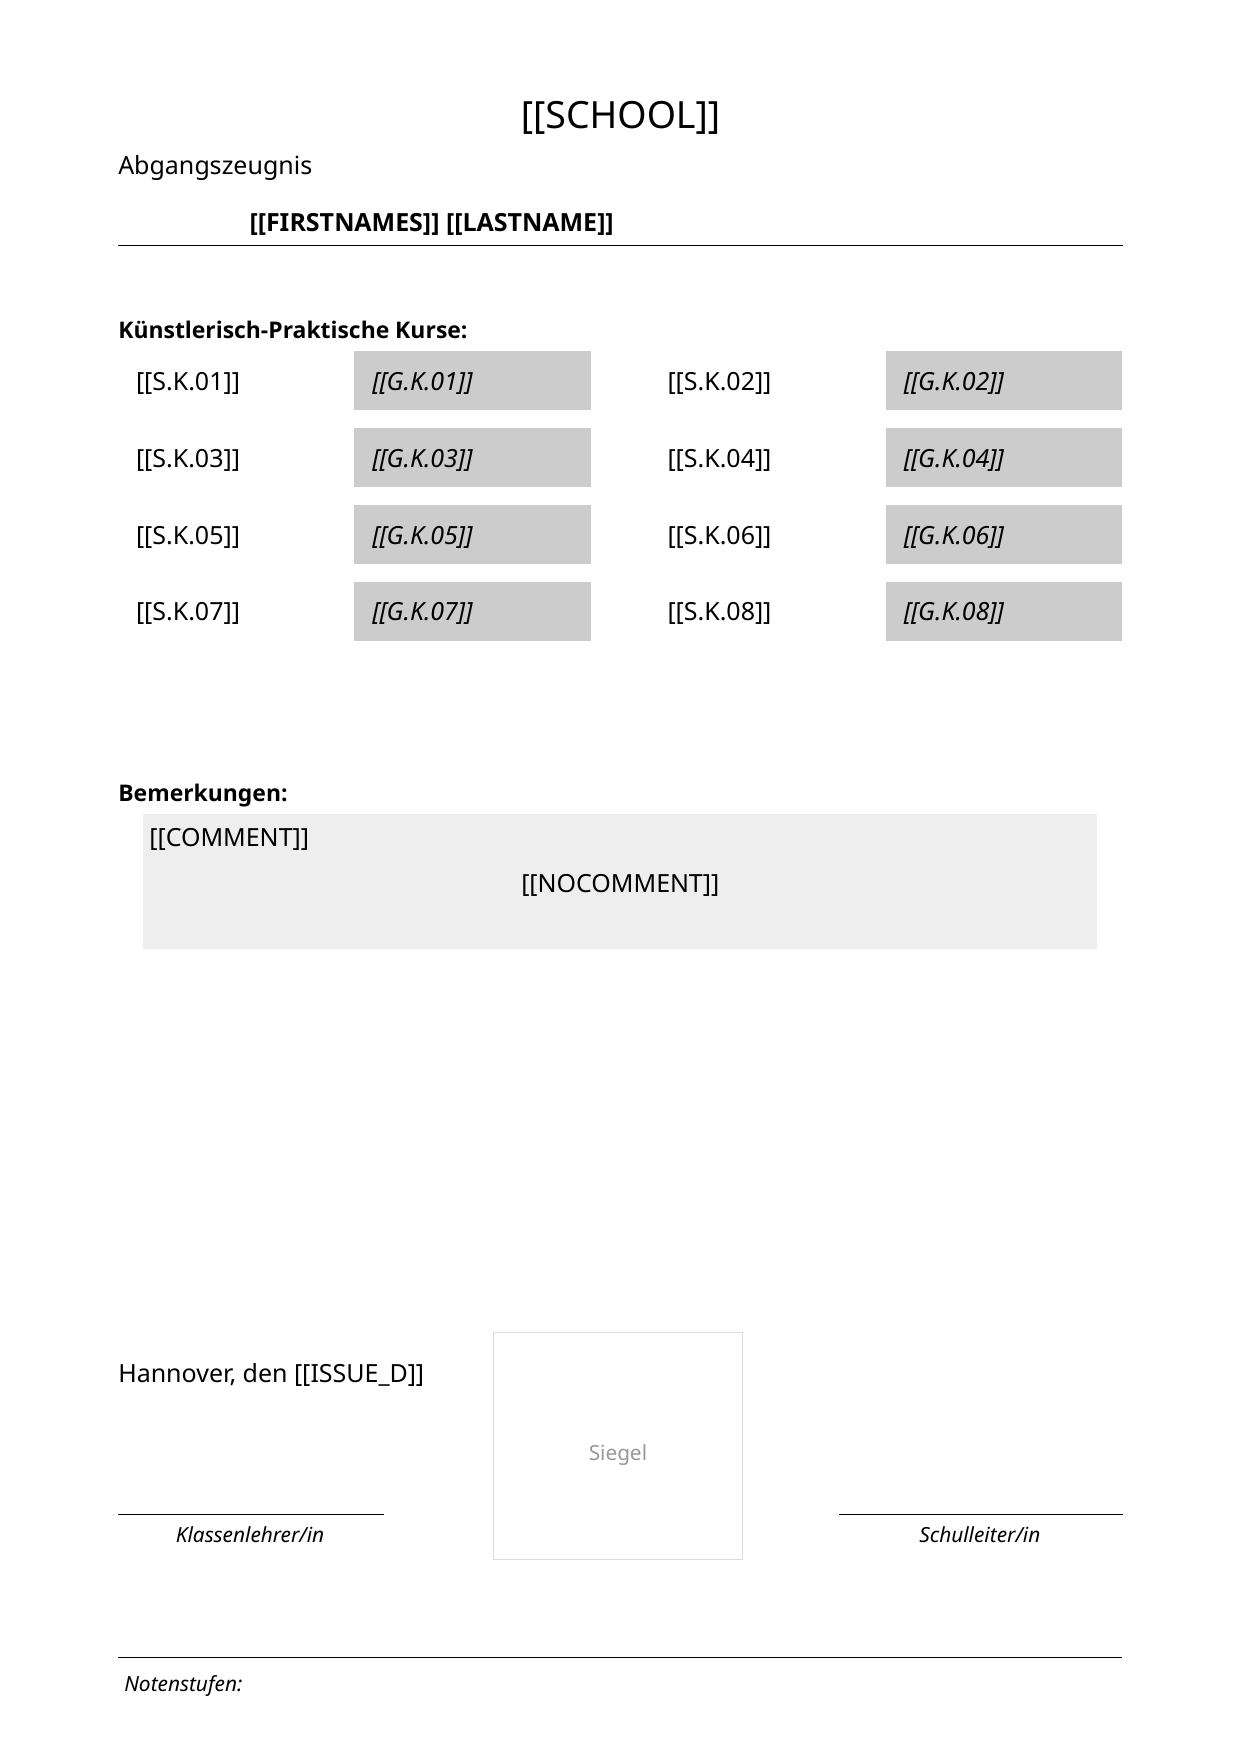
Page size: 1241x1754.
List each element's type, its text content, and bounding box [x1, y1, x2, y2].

table_cell [[G.K.07]] [354, 582, 591, 641]
table_cell [[G.K.03]] [354, 428, 591, 487]
table_header [955, 1658, 1122, 1710]
table_cell [495, 148, 785, 182]
table_cell [[S.K.04]] [650, 428, 886, 487]
table_cell [[G.K.05]] [354, 505, 591, 564]
table_cell [[S.K.06]] [650, 505, 886, 564]
table_cell [118, 564, 354, 582]
table_header [453, 1658, 620, 1710]
table_cell [650, 564, 886, 582]
table_cell [118, 182, 396, 199]
table_cell [909, 148, 1123, 182]
table_cell [[G.K.04]] [886, 428, 1122, 487]
table_header [[SCHOOL]] [118, 89, 1123, 148]
table_header [839, 1390, 1123, 1513]
table_cell [354, 564, 591, 582]
table_cell [591, 487, 649, 505]
table_header [620, 1658, 787, 1710]
table_cell [591, 505, 649, 564]
table_header [[S.K.01]] [118, 351, 354, 410]
table_cell [[G.K.06]] [886, 505, 1122, 564]
table_header [788, 1658, 955, 1710]
table_cell [[S.K.03]] [118, 428, 354, 487]
text [[COMMENT]] [149, 820, 1091, 854]
table_header [118, 1390, 384, 1513]
table_cell [591, 582, 649, 641]
table_header [591, 351, 649, 410]
table_cell [650, 410, 886, 428]
table_header [384, 1390, 484, 1513]
table_cell [[S.K.05]] [118, 505, 354, 564]
table_cell [886, 564, 1122, 582]
table_cell [384, 1514, 484, 1554]
table_header [749, 1390, 839, 1513]
table_cell Schulleiter/in [839, 1515, 1123, 1554]
table_header [285, 1658, 453, 1710]
text Bemerkungen: [118, 777, 1122, 808]
table_cell [650, 487, 886, 505]
text Hannover, den [[ISSUE_D]] [118, 1356, 493, 1390]
table_cell [484, 1514, 493, 1554]
table_cell Abgangszeugnis [118, 148, 396, 182]
table_cell [[S.K.07]] [118, 582, 354, 641]
table_cell [[FIRSTNAMES]] [[LASTNAME]] [244, 199, 1123, 245]
table_cell [909, 182, 1123, 199]
table_cell [[G.K.08]] [886, 582, 1122, 641]
table_header [[G.K.01]] [354, 351, 591, 410]
table_cell [[S.K.08]] [650, 582, 886, 641]
table_cell [785, 182, 909, 199]
table_cell [118, 487, 354, 505]
text [743, 1356, 1122, 1390]
table_header [484, 1390, 493, 1513]
table_header [[G.K.02]] [886, 351, 1122, 410]
table_header [743, 1390, 749, 1513]
table_cell [886, 410, 1122, 428]
table_cell [354, 487, 591, 505]
text Siegel [497, 1438, 739, 1467]
table_cell [118, 410, 354, 428]
table_cell [591, 564, 649, 582]
table_cell [743, 1514, 749, 1554]
table_cell Klassenlehrer/in [118, 1515, 384, 1554]
text [[NOCOMMENT]] [149, 866, 1091, 900]
table_cell [785, 148, 909, 182]
text Künstlerisch-Praktische Kurse: [118, 314, 1122, 345]
table_header Notenstufen: [118, 1658, 285, 1710]
table_cell [591, 410, 649, 428]
table_header [[S.K.02]] [650, 351, 886, 410]
table_cell [591, 428, 649, 487]
table_cell [118, 199, 243, 245]
table_cell [354, 410, 591, 428]
table_cell [886, 487, 1122, 505]
table_cell [396, 182, 785, 199]
table_cell [749, 1514, 839, 1554]
table_cell [396, 148, 494, 182]
